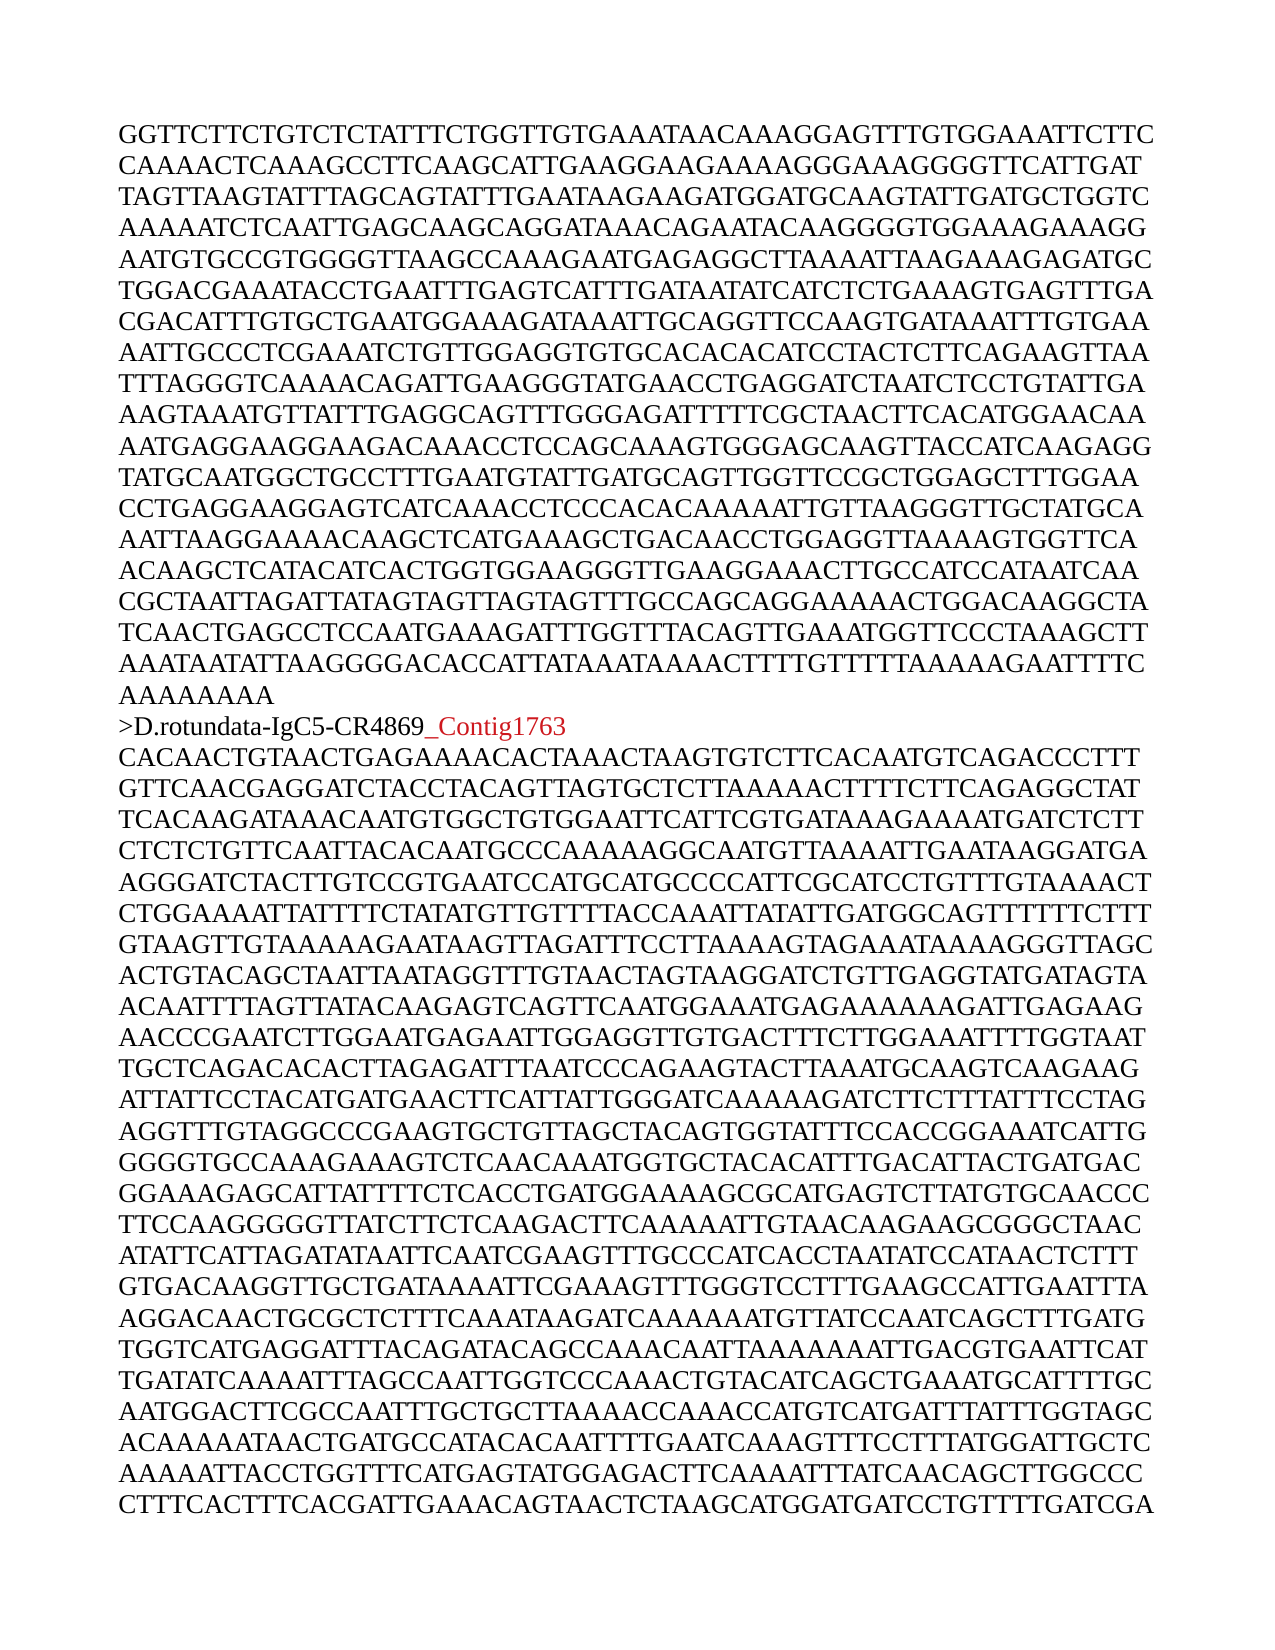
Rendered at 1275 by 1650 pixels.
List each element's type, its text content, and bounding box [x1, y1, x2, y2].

text CACAACTGTAACTGAGAAAACACTAAACTAAGTGTCTTCACAATGTCAGACCCTTTGTTCAACGAGGATCTACCTACAGTTAGTGCTCTTAAAAACTTTTCTTCAGAGGCTATTCACAAGATAAACAATGTGGCTGTGGAATTCATTCGTGATAAAGAAAATGATCTCTTCTCTCTGTTCAATTACACAATGCCCAAAAAGGCAATGTTAAAATTGAATAAGGATGAAGGGATCTACTTGTCCGTGAATCCATGCATGCCCCATTCGCATCCTGTTTGTAAAACTCTGGAAAATTATTTTCTATATGTTGTTTTACCAAATTATATTGATGGCAGTTTTTTCTTTGTAAGTTGTAAAAAGAATAAGTTAGATTTCCTTAAAAGTAGAAATAAAAGGGTTAGCACTGTACAGCTAATTAATAGGTTTGTAACTAGTAAGGATCTGTTGAGGTATGATAGTAACAATTTTAGTTATACAAGAGTCAGTTCAATGGAAATGAGAAAAAAGATTGAGAAGAACCCGAATCTTGGAATGAGAATTGGAGGTTGTGACTTTCTTGGAAATTTTGGTAATTGCTCAGACACACTTAGAGATTTAATCCCAGAAGTACTTAAATGCAAGTCAAGAAGATTATTCCTACATGATGAACTTCATTATTGGGATCAAAAAGATCTTCTTTATTTCCTAGAGGTTTGTAGGCCCGAAGTGCTGTTAGCTACAGTGGTATTTCCACCGGAAATCATTGGGGGTGCCAAAGAAAGTCTCAACAAATGGTGCTACACATTTGACATTACTGATGACGGAAAGAGCATTATTTTCTCACCTGATGGAAAAGCGCATGAGTCTTATGTGCAACCCTTCCAAGGGGGTTATCTTCTCAAGACTTCAAAAATTGTAACAAGAAGCGGGCTAACATATTCATTAGATATAATTCAATCGAAGTTTGCCCATCACCTAATATCCATAACTCTTTGTGACAAGGTTGCTGATAAAATTCGAAAGTTTGGGTCCTTTGAAGCCATTGAATTTAAGGACAACTGCGCTCTTTCAAATAAGATCAAAAAATGTTATCCAATCAGCTTTGATGTGGTCATGAGGATTTACAGATACAGCCAAACAATTAAAAAAATTGACGTGAATTCATTGATATCAAAATTTAGCCAATTGGTCCCAAACTGTACATCAGCTGAAATGCATTTTGCAATGGACTTCGCCAATTTGCTGCTTAAAACCAAACCATGTCATGATTTATTTGGTAGCACAAAAATAACTGATGCCATACACAATTTTGAATCAAAGTTTCCTTTATGGATTGCTCAAAAATTACCTGGTTTCATGAGTATGGAGACTTCAAAATTTATCAACAGCTTGGCCCCTTTCACTTTCACGATTGAAACAGTAACTCTAAGCATGGATGATCCTGTTTTGATCGA [118, 741, 1157, 1520]
text >D.rotundata-IgC5-CR4869_Contig1763 [118, 710, 1157, 741]
text GGTTCTTCTGTCTCTATTTCTGGTTGTGAAATAACAAAGGAGTTTGTGGAAATTCTTCCAAAACTCAAAGCCTTCAAGCATTGAAGGAAGAAAAGGGAAAGGGGTTCATTGATTAGTTAAGTATTTAGCAGTATTTGAATAAGAAGATGGATGCAAGTATTGATGCTGGTCAAAAATCTCAATTGAGCAAGCAGGATAAACAGAATACAAGGGGTGGAAAGAAAGGAATGTGCCGTGGGGTTAAGCCAAAGAATGAGAGGCTTAAAATTAAGAAAGAGATGCTGGACGAAATACCTGAATTTGAGTCATTTGATAATATCATCTCTGAAAGTGAGTTTGACGACATTTGTGCTGAATGGAAAGATAAATTGCAGGTTCCAAGTGATAAATTTGTGAAAATTGCCCTCGAAATCTGTTGGAGGTGTGCACACACATCCTACTCTTCAGAAGTTAATTTAGGGTCAAAACAGATTGAAGGGTATGAACCTGAGGATCTAATCTCCTGTATTGAAAGTAAATGTTATTTGAGGCAGTTTGGGAGATTTTTCGCTAACTTCACATGGAACAAAATGAGGAAGGAAGACAAACCTCCAGCAAAGTGGGAGCAAGTTACCATCAAGAGGTATGCAATGGCTGCCTTTGAATGTATTGATGCAGTTGGTTCCGCTGGAGCTTTGGAACCTGAGGAAGGAGTCATCAAACCTCCCACACAAAAATTGTTAAGGGTTGCTATGCAAATTAAGGAAAACAAGCTCATGAAAGCTGACAACCTGGAGGTTAAAAGTGGTTCAACAAGCTCATACATCACTGGTGGAAGGGTTGAAGGAAACTTGCCATCCATAATCAACGCTAATTAGATTATAGTAGTTAGTAGTTTGCCAGCAGGAAAAACTGGACAAGGCTATCAACTGAGCCTCCAATGAAAGATTTGGTTTACAGTTGAAATGGTTCCCTAAAGCTTAAATAATATTAAGGGGACACCATTATAAATAAAACTTTTGTTTTTAAAAAGAATTTTCAAAAAAAA [118, 118, 1157, 710]
